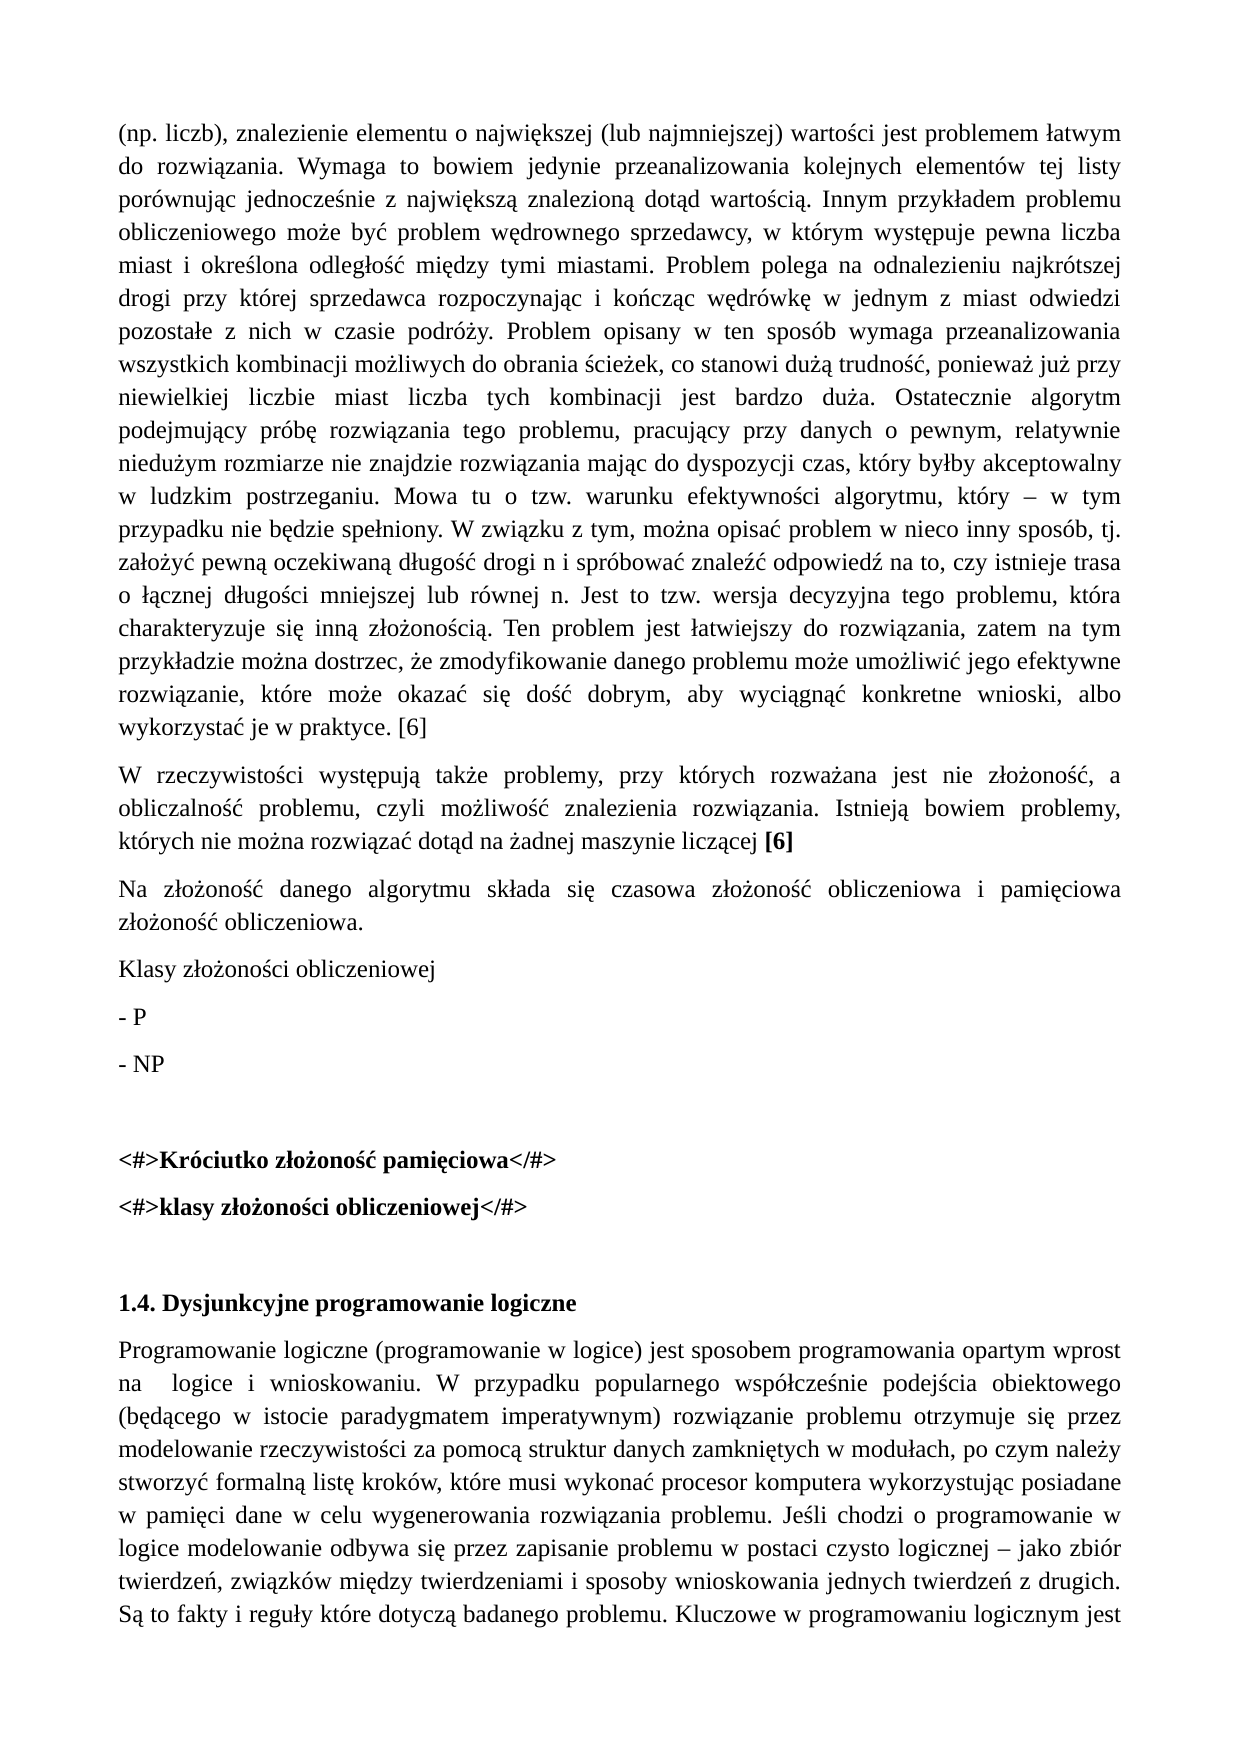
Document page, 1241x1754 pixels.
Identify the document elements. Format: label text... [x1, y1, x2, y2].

text - P [118, 1002, 1122, 1031]
text <#>Króciutko złożoność pamięciowa</#> [118, 1145, 1122, 1173]
text Klasy złożoności obliczeniowej [118, 954, 1122, 983]
text <#>klasy złożoności obliczeniowej</#> [118, 1192, 1122, 1221]
text 1.4. Dysjunkcyjne programowanie logiczne [118, 1288, 1122, 1316]
text Programowanie logiczne (programowanie w logice) jest sposobem programowania opartym wprost na logice i wnioskowaniu. W przypadku popularnego współcześnie podejścia obiektowego (będącego w istocie paradygmatem imperatywnym) rozwiązanie problemu otrzymuje się przez modelowanie rzeczywistości za pomocą struktur danych zamkniętych w modułach, po czym należy stworzyć formalną listę kroków, które musi wykonać procesor komputera wykorzystując posiadane w pamięci dane w celu wygenerowania rozwiązania problemu. Jeśli chodzi o programowanie w logice modelowanie odbywa się przez zapisanie problemu w postaci czysto logicznej – jako zbiór twierdzeń, związków między twierdzeniami i sposoby wnioskowania jednych twierdzeń z drugich. Są to fakty i reguły które dotyczą badanego problemu. Kluczowe w programowaniu logicznym jest [118, 1335, 1122, 1628]
text W rzeczywistości występują także problemy, przy których rozważana jest nie złożoność, a obliczalność problemu, czyli możliwość znalezienia rozwiązania. Istnieją bowiem problemy, których nie można rozwiązać dotąd na żadnej maszynie liczącej [6] [118, 760, 1122, 855]
text Na złożoność danego algorytmu składa się czasowa złożoność obliczeniowa i pamięciowa złożoność obliczeniowa. [118, 874, 1122, 936]
text (np. liczb), znalezienie elementu o największej (lub najmniejszej) wartości jest problemem łatwym do rozwiązania. Wymaga to bowiem jedynie przeanalizowania kolejnych elementów tej listy porównując jednocześnie z największą znalezioną dotąd wartością. Innym przykładem problemu obliczeniowego może być problem wędrownego sprzedawcy, w którym występuje pewna liczba miast i określona odległość między tymi miastami. Problem polega na odnalezieniu najkrótszej drogi przy której sprzedawca rozpoczynając i kończąc wędrówkę w jednym z miast odwiedzi pozostałe z nich w czasie podróży. Problem opisany w ten sposób wymaga przeanalizowania wszystkich kombinacji możliwych do obrania ścieżek, co stanowi dużą trudność, ponieważ już przy niewielkiej liczbie miast liczba tych kombinacji jest bardzo duża. Ostatecznie algorytm podejmujący próbę rozwiązania tego problemu, pracujący przy danych o pewnym, relatywnie niedużym rozmiarze nie znajdzie rozwiązania mając do dyspozycji czas, który byłby akceptowalny w ludzkim postrzeganiu. Mowa tu o tzw. warunku efektywności algorytmu, który – w tym przypadku nie będzie spełniony. W związku z tym, można opisać problem w nieco inny sposób, tj. założyć pewną oczekiwaną długość drogi n i spróbować znaleźć odpowiedź na to, czy istnieje trasa o łącznej długości mniejszej lub równej n. Jest to tzw. wersja decyzyjna tego problemu, która charakteryzuje się inną złożonością. Ten problem jest łatwiejszy do rozwiązania, zatem na tym przykładzie można dostrzec, że zmodyfikowanie danego problemu może umożliwić jego efektywne rozwiązanie, które może okazać się dość dobrym, aby wyciągnąć konkretne wnioski, albo wykorzystać je w praktyce. [6] [118, 118, 1122, 741]
text - NP [118, 1049, 1122, 1078]
